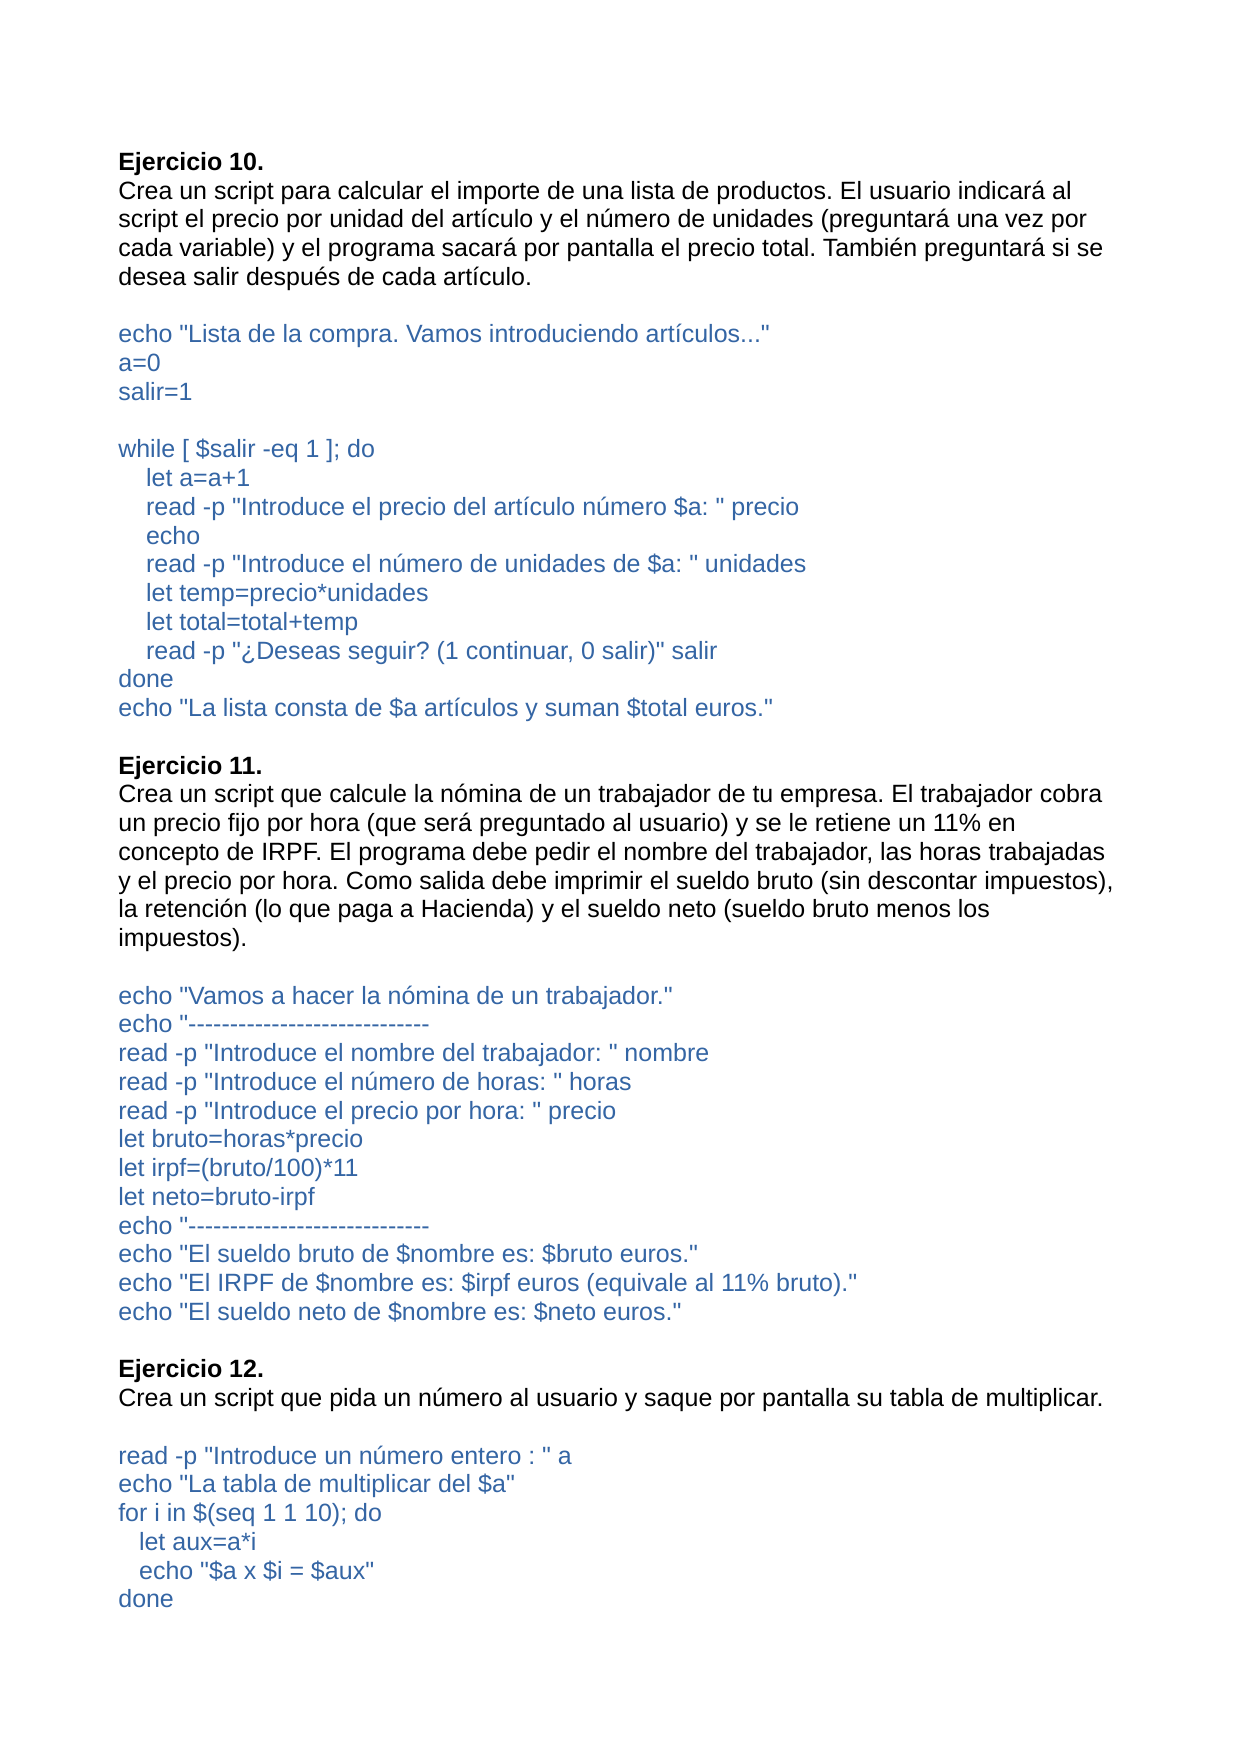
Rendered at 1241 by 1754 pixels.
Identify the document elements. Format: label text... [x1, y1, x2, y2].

text Ejercicio 12. [118, 1354, 1122, 1383]
text Crea un script que pida un número al usuario y saque por pantalla su tabla de multiplicar. [118, 1383, 1122, 1412]
text Ejercicio 11. [118, 751, 1122, 779]
text while [ $salir -eq 1 ]; do let a=a+1 read -p "Introduce el precio del artículo número $a: " precio echo read -p "Introduce el número de unidades de $a: " unidades let temp=precio*unidades let total=total+temp read -p "¿Deseas seguir? (1 continuar, 0 salir)" salir done echo "La lista consta de $a artículos y suman $total euros." [118, 434, 1122, 722]
text Crea un script para calcular el importe de una lista de productos. El usuario indicará al script el precio por unidad del artículo y el número de unidades (preguntará una vez por cada variable) y el programa sacará por pantalla el precio total. También preguntará si se desea salir después de cada artículo. [118, 176, 1122, 291]
text Crea un script que calcule la nómina de un trabajador de tu empresa. El trabajador cobra un precio fijo por hora (que será preguntado al usuario) y se le retiene un 11% en concepto de IRPF. El programa debe pedir el nombre del trabajador, las horas trabajadas y el precio por hora. Como salida debe imprimir el sueldo bruto (sin descontar impuestos), la retención (lo que paga a Hacienda) y el sueldo neto (sueldo bruto menos los impuestos). [118, 779, 1122, 952]
text echo "Lista de la compra. Vamos introduciendo artículos..." a=0 salir=1 [118, 319, 1122, 406]
text Ejercicio 10. [118, 147, 1122, 176]
text read -p "Introduce un número entero : " a echo "La tabla de multiplicar del $a" for i in $(seq 1 1 10); do let aux=a*i echo "$a x $i = $aux" done [118, 1441, 1122, 1613]
text echo "Vamos a hacer la nómina de un trabajador." echo "----------------------------- read -p "Introduce el nombre del trabajador: " nombre read -p "Introduce el número de horas: " horas read -p "Introduce el precio por hora: " precio let bruto=horas*precio let irpf=(bruto/100)*11 let neto=bruto-irpf echo "----------------------------- echo "El sueldo bruto de $nombre es: $bruto euros." echo "El IRPF de $nombre es: $irpf euros (equivale al 11% bruto)." echo "El sueldo neto de $nombre es: $neto euros." [118, 981, 1122, 1326]
